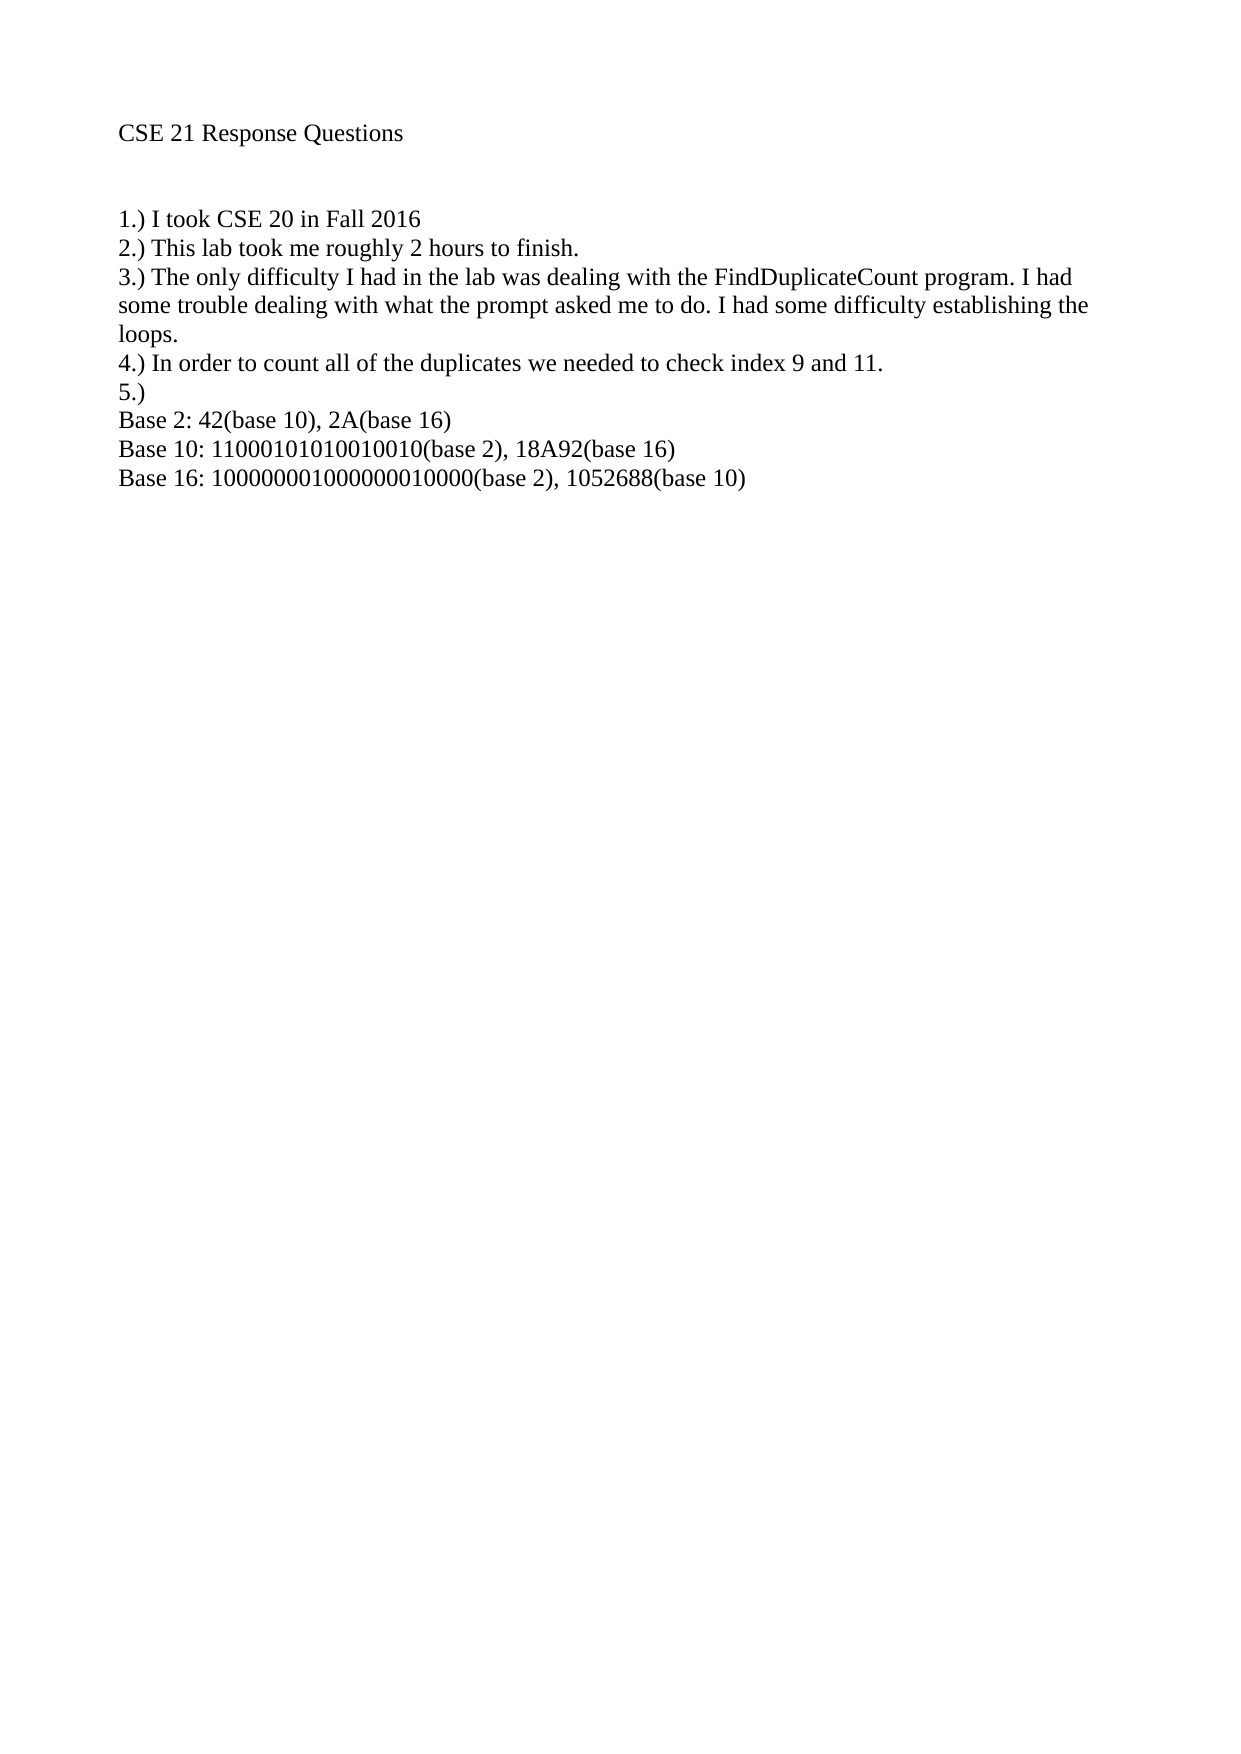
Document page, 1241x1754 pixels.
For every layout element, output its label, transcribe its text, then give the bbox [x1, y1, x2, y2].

text 5.) [118, 377, 1122, 406]
text Base 2: 42(base 10), 2A(base 16) [118, 406, 1122, 434]
text 4.) In order to count all of the duplicates we needed to check index 9 and 11. [118, 348, 1122, 377]
text CSE 21 Response Questions [118, 118, 1122, 147]
text 1.) I took CSE 20 in Fall 2016 [118, 204, 1122, 233]
text 2.) This lab took me roughly 2 hours to finish. [118, 233, 1122, 262]
text Base 16: 100000001000000010000(base 2), 1052688(base 10) [118, 463, 1122, 492]
text Base 10: 11000101010010010(base 2), 18A92(base 16) [118, 434, 1122, 463]
text 3.) The only difficulty I had in the lab was dealing with the FindDuplicateCount program. I had some trouble dealing with what the prompt asked me to do. I had some difficulty establishing the loops. [118, 262, 1122, 348]
